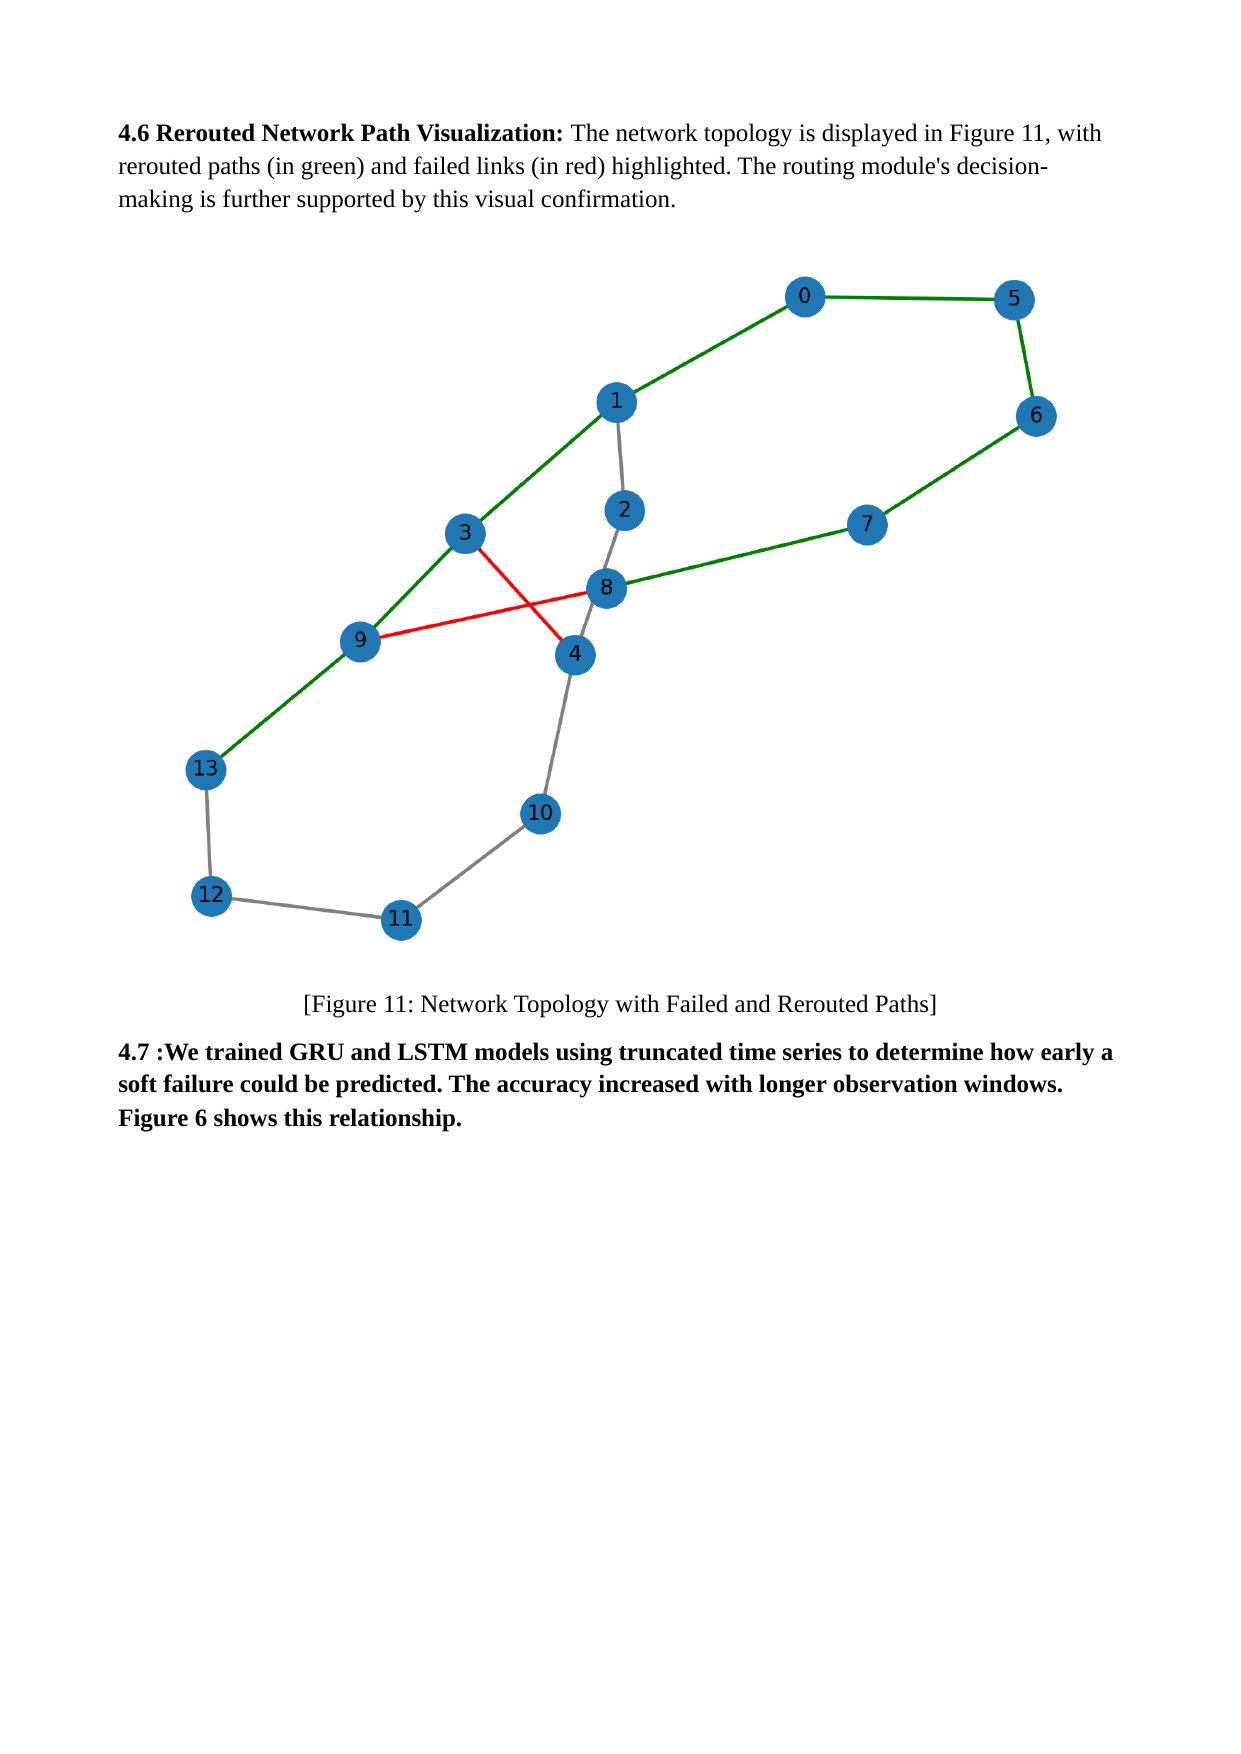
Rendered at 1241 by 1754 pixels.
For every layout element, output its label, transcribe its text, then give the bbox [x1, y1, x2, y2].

text [Figure 11: Network Topology with Failed and Rerouted Paths] [118, 985, 1122, 1018]
text 4.6 Rerouted Network Path Visualization: The network topology is displayed in Figure 11, with rerouted paths (in green) and failed links (in red) highlighted. The routing module's decision-making is further supported by this visual confirmation. [118, 118, 1122, 213]
text 4.7 :We trained GRU and LSTM models using truncated time series to determine how early a soft failure could be predicted. The accuracy increased with longer observation windows. Figure 6 shows this relationship. [118, 1037, 1122, 1131]
picture [118, 231, 1123, 985]
